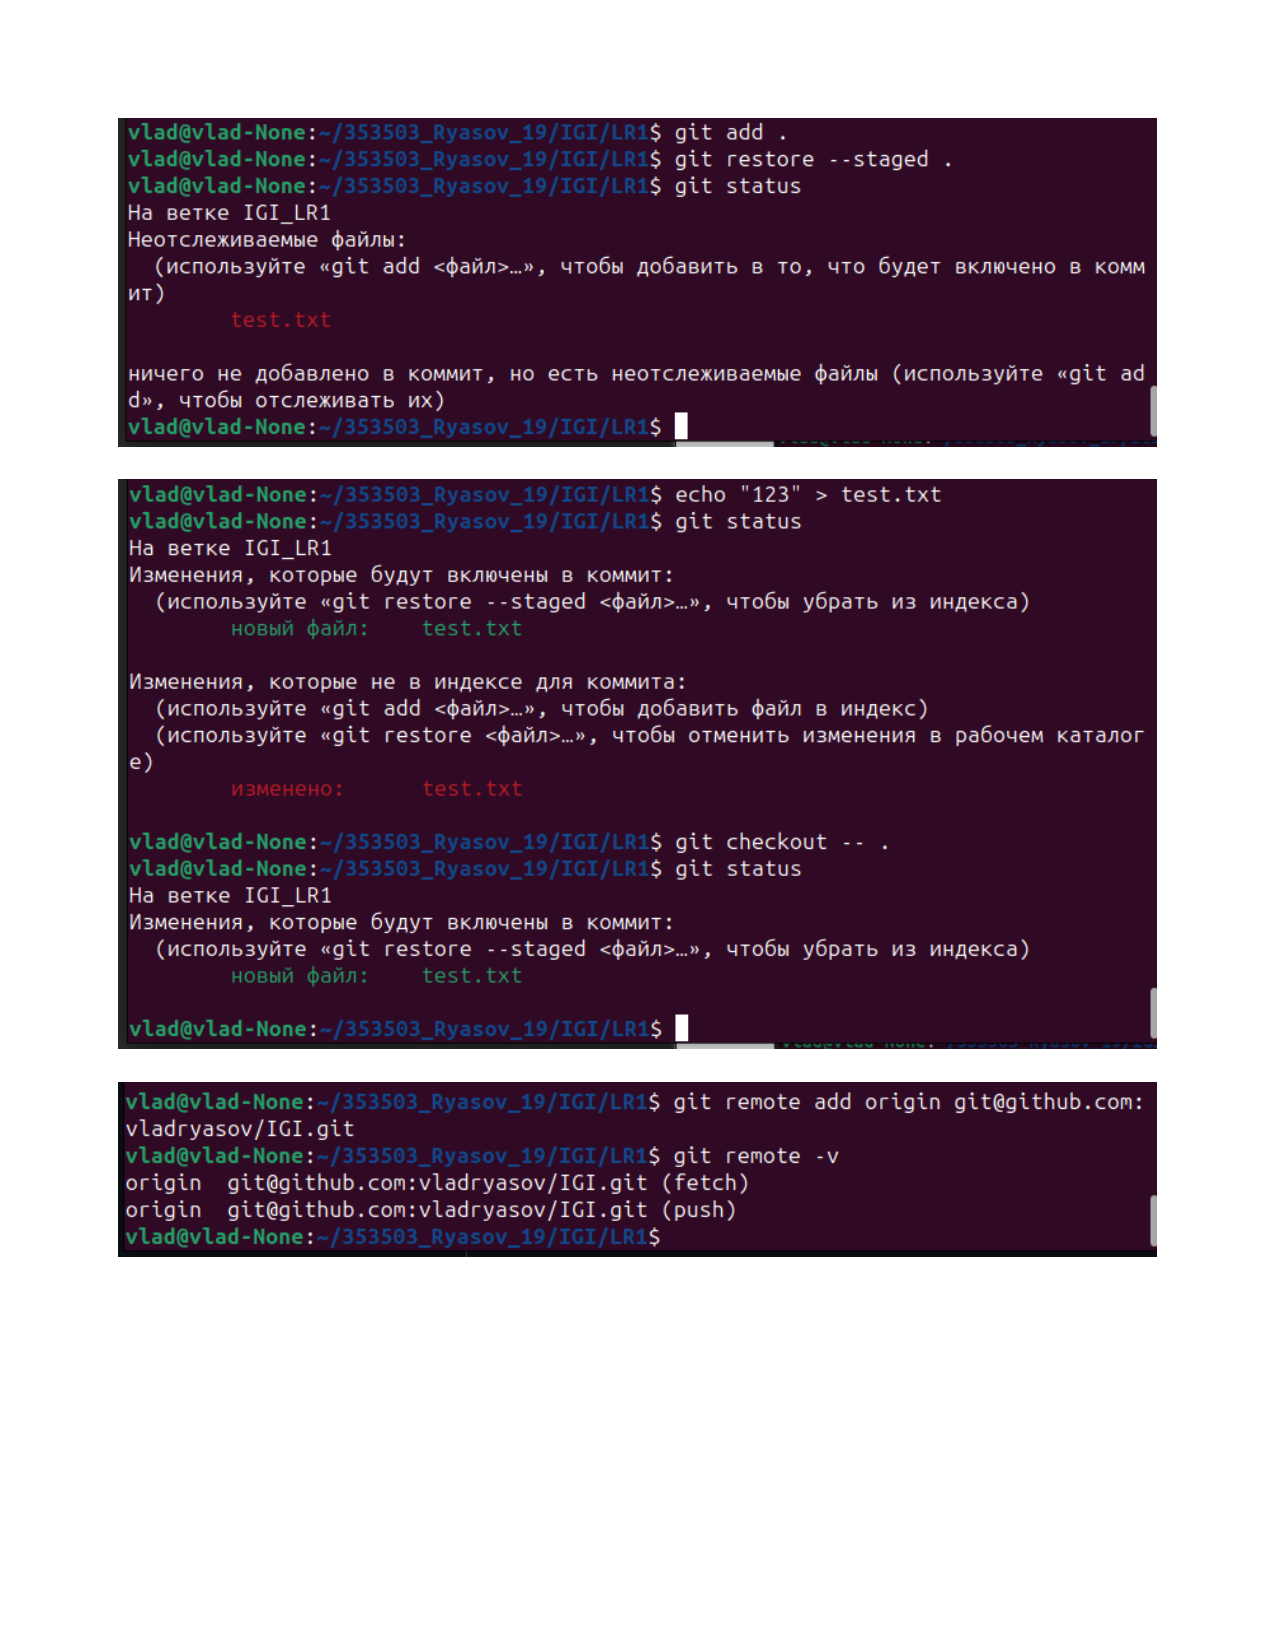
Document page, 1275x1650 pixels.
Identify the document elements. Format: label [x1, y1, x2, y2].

picture [118, 1082, 1157, 1257]
picture [118, 118, 1157, 447]
picture [118, 479, 1157, 1049]
